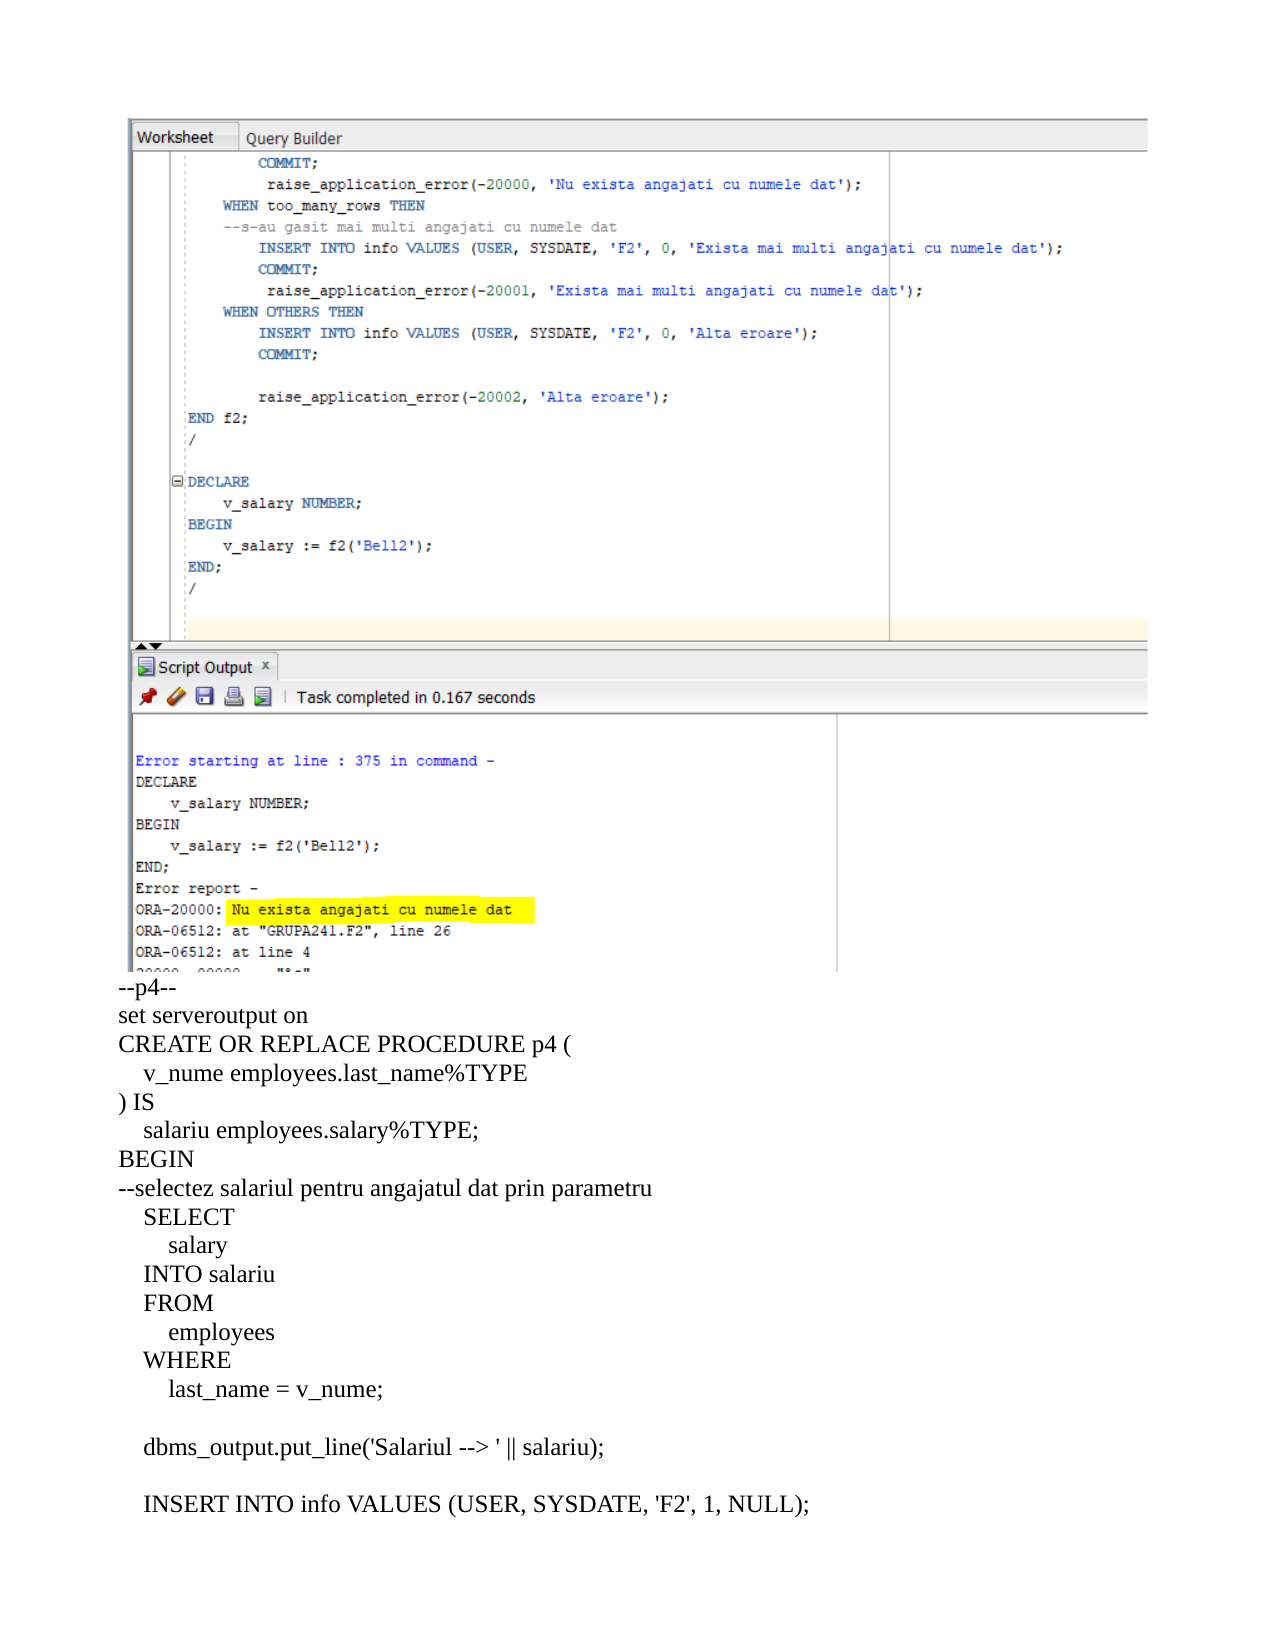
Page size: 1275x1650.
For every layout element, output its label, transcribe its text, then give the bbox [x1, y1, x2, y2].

text last_name = v_nume; [118, 1374, 1157, 1403]
text set serveroutput on [118, 1001, 1157, 1029]
text salariu employees.salary%TYPE; [118, 1116, 1157, 1144]
text dbms_output.put_line('Salariul --> ' || salariu); [118, 1432, 1157, 1461]
text INTO salariu [118, 1259, 1157, 1288]
text INSERT INTO info VALUES (USER, SYSDATE, 'F2', 1, NULL); [118, 1489, 1157, 1518]
text --p4-- [118, 176, 1157, 1001]
text BEGIN [118, 1144, 1157, 1173]
text v_nume employees.last_name%TYPE [118, 1058, 1157, 1087]
text ) IS [118, 1087, 1157, 1116]
text salary [118, 1231, 1157, 1259]
text employees [118, 1317, 1157, 1346]
text WHERE [118, 1346, 1157, 1374]
text SELECT [118, 1202, 1157, 1231]
text --selectez salariul pentru angajatul dat prin parametru [118, 1173, 1157, 1202]
text CREATE OR REPLACE PROCEDURE p4 ( [118, 1029, 1157, 1058]
text FROM [118, 1288, 1157, 1317]
